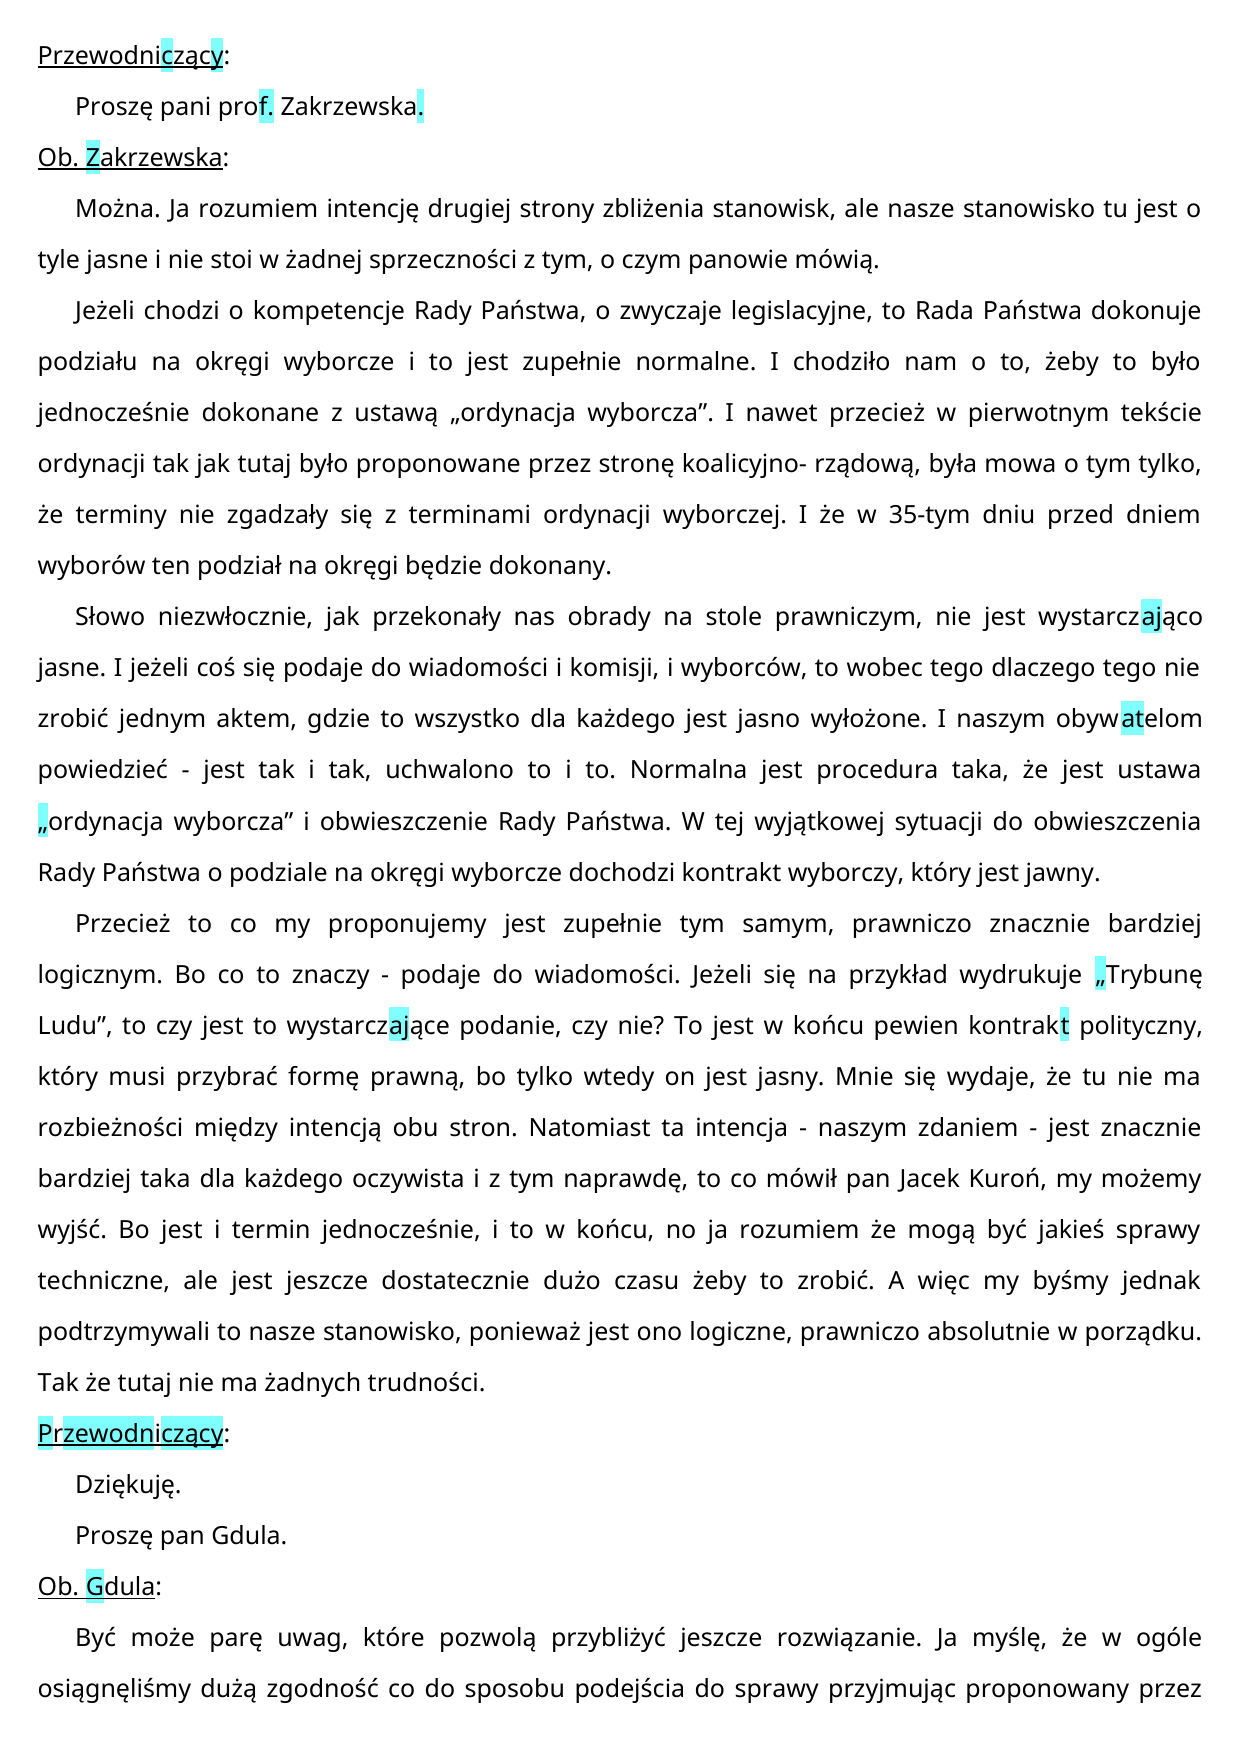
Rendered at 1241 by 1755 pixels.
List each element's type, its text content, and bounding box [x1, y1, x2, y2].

text Być może parę uwag, które pozwolą przybliżyć jeszcze rozwiązanie. Ja myślę, że w ogóle osiągnęliśmy dużą zgodność co do sposobu podejścia do sprawy przyjmując proponowany przez [37, 1620, 1203, 1705]
text Słowo niezwłocznie, jak przekonały nas obrady na stole prawniczym, nie jest wystarczająco jasne. I jeżeli coś się podaje do wiadomości i komisji, i wyborców, to wobec tego dlaczego tego nie zrobić jednym aktem, gdzie to wszystko dla każdego jest jasno wyłożone. I naszym obywatelom powiedzieć - jest tak i tak, uchwalono to i to. Normalna jest procedura taka, że jest ustawa „ordynacja wyborcza” i obwieszczenie Rady Państwa. W tej wyjątkowej sytuacji do obwieszczenia Rady Państwa o podziale na okręgi wyborcze dochodzi kontrakt wyborczy, który jest jawny. [37, 599, 1203, 888]
text Proszę pani prof. Zakrzewska. [37, 88, 1203, 123]
text Ob. Zakrzewska: [37, 139, 1203, 174]
text Proszę pan Gdula. [37, 1518, 1203, 1552]
text Dziękuję. [37, 1467, 1203, 1501]
text Jeżeli chodzi o kompetencje Rady Państwa, o zwyczaje legislacyjne, to Rada Państwa dokonuje podziału na okręgi wyborcze i to jest zupełnie normalne. I chodziło nam o to, żeby to było jednocześnie dokonane z ustawą „ordynacja wyborcza”. I nawet przecież w pierwotnym tekście ordynacji tak jak tutaj było proponowane przez stronę koalicyjno- rządową, była mowa o tym tylko, że terminy nie zgadzały się z terminami ordynacji wyborczej. I że w 35-tym dniu przed dniem wyborów ten podział na okręgi będzie dokonany. [37, 293, 1203, 582]
text Ob. Gdula: [37, 1569, 1203, 1603]
text Przewodniczący: [37, 1416, 1203, 1450]
text Przecież to co my proponujemy jest zupełnie tym samym, prawniczo znacznie bardziej logicznym. Bo co to znaczy - podaje do wiadomości. Jeżeli się na przykład wydrukuje „Trybunę Ludu”, to czy jest to wystarczające podanie, czy nie? To jest w końcu pewien kontrakt polityczny, który musi przybrać formę prawną, bo tylko wtedy on jest jasny. Mnie się wydaje, że tu nie ma rozbieżności między intencją obu stron. Natomiast ta intencja - naszym zdaniem - jest znacznie bardziej taka dla każdego oczywista i z tym naprawdę, to co mówił pan Jacek Kuroń, my możemy wyjść. Bo jest i termin jednocześnie, i to w końcu, no ja rozumiem że mogą być jakieś sprawy techniczne, ale jest jeszcze dostatecznie dużo czasu żeby to zrobić. A więc my byśmy jednak podtrzymywali to nasze stanowisko, ponieważ jest ono logiczne, prawniczo absolutnie w porządku. Tak że tutaj nie ma żadnych trudności. [37, 905, 1203, 1399]
text Przewodniczący: [37, 37, 1203, 72]
text Można. Ja rozumiem intencję drugiej strony zbliżenia stanowisk, ale nasze stanowisko tu jest o tyle jasne i nie stoi w żadnej sprzeczności z tym, o czym panowie mówią. [37, 191, 1203, 276]
